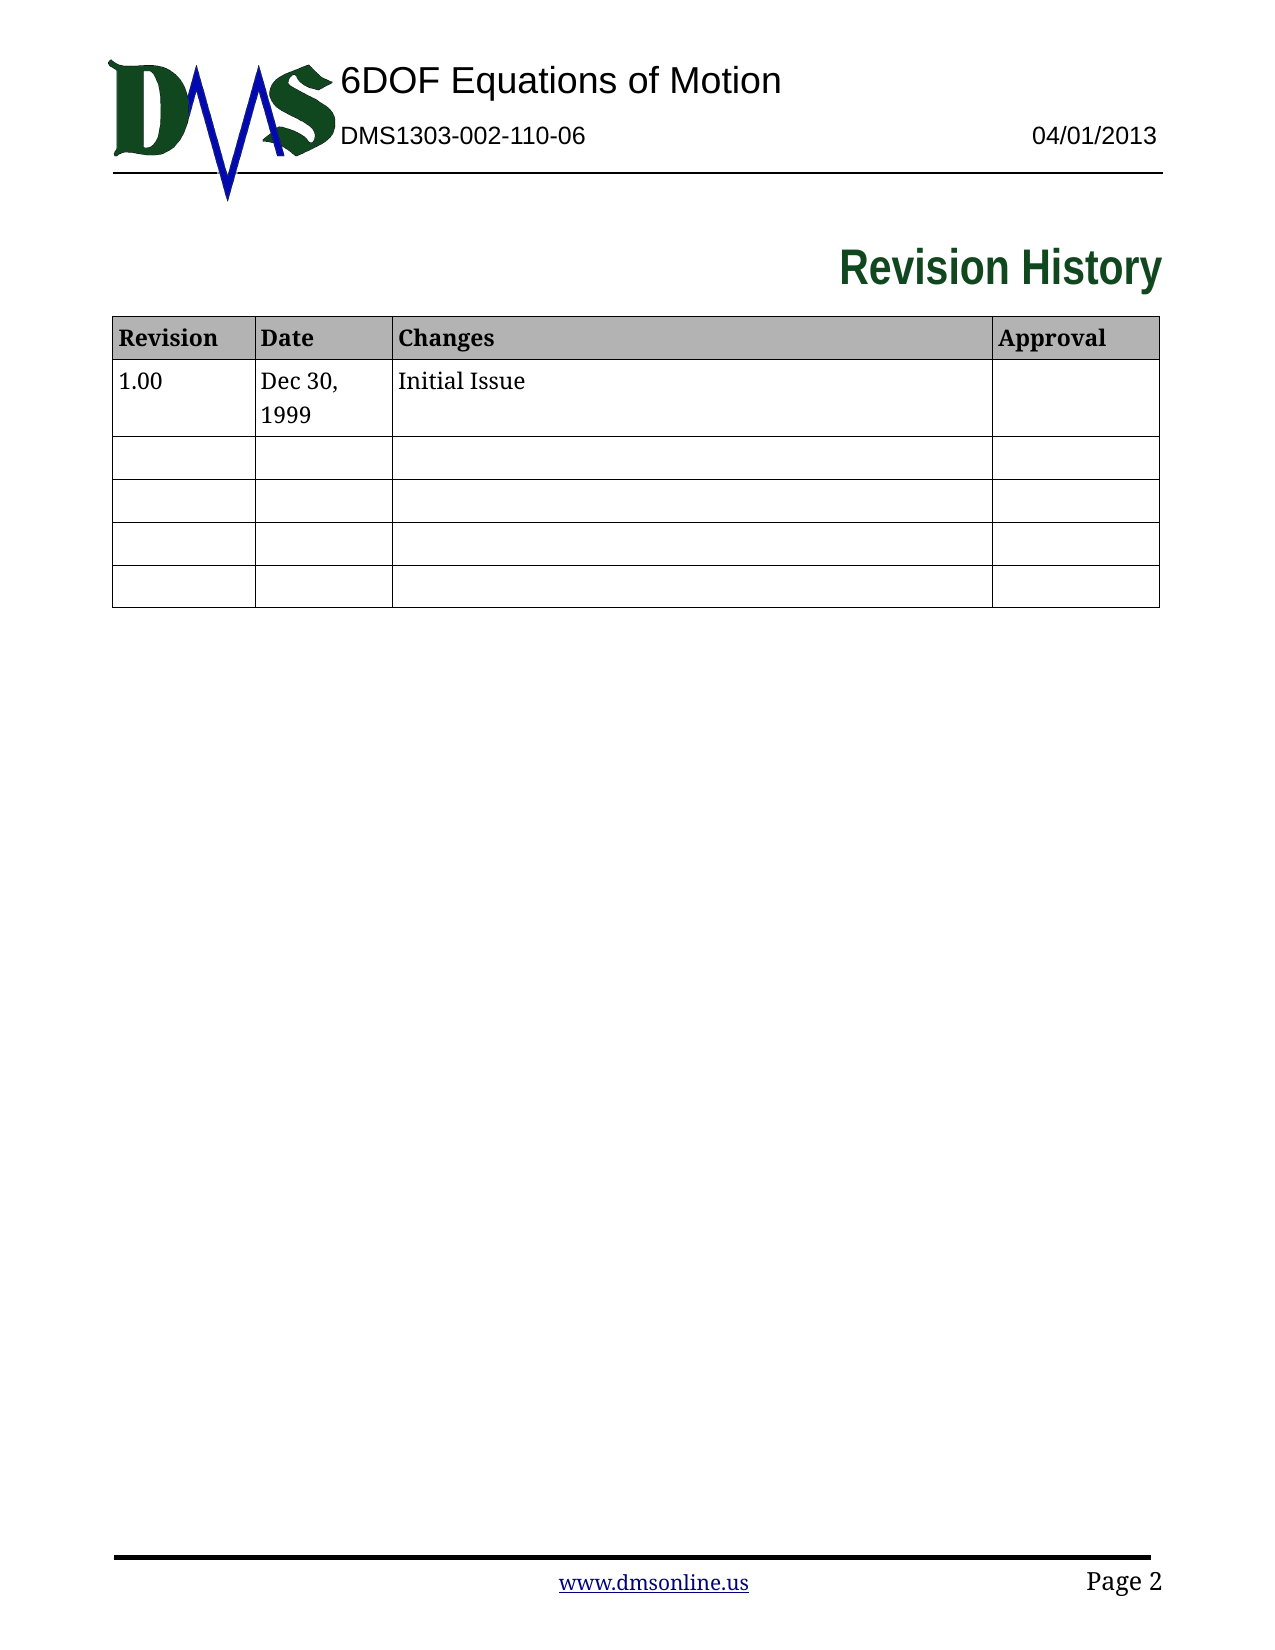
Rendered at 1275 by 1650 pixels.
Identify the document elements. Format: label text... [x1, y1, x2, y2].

table_cell [113, 566, 255, 607]
picture [105, 56, 338, 204]
table_cell [256, 566, 392, 607]
table_header Approval [993, 317, 1159, 359]
table_cell Dec 30, 1999 [256, 360, 392, 436]
table_cell [993, 437, 1159, 479]
table_cell [113, 480, 255, 522]
table_header Date [256, 317, 392, 359]
table_cell [256, 480, 392, 522]
table_cell [993, 480, 1159, 522]
table_cell Initial Issue [393, 360, 992, 436]
table_cell [393, 566, 992, 607]
table_cell [113, 523, 255, 564]
table_cell [113, 437, 255, 479]
table_cell [256, 523, 392, 564]
table_cell [993, 360, 1159, 436]
table_header Revision [113, 317, 255, 359]
table_cell 1.00 [113, 360, 255, 436]
table_cell [393, 480, 992, 522]
table_cell [393, 437, 992, 479]
table_cell [993, 566, 1159, 607]
table_cell [393, 523, 992, 564]
text Revision History [112, 238, 1162, 295]
table_cell [993, 523, 1159, 564]
table_cell [256, 437, 392, 479]
table_header Changes [393, 317, 992, 359]
